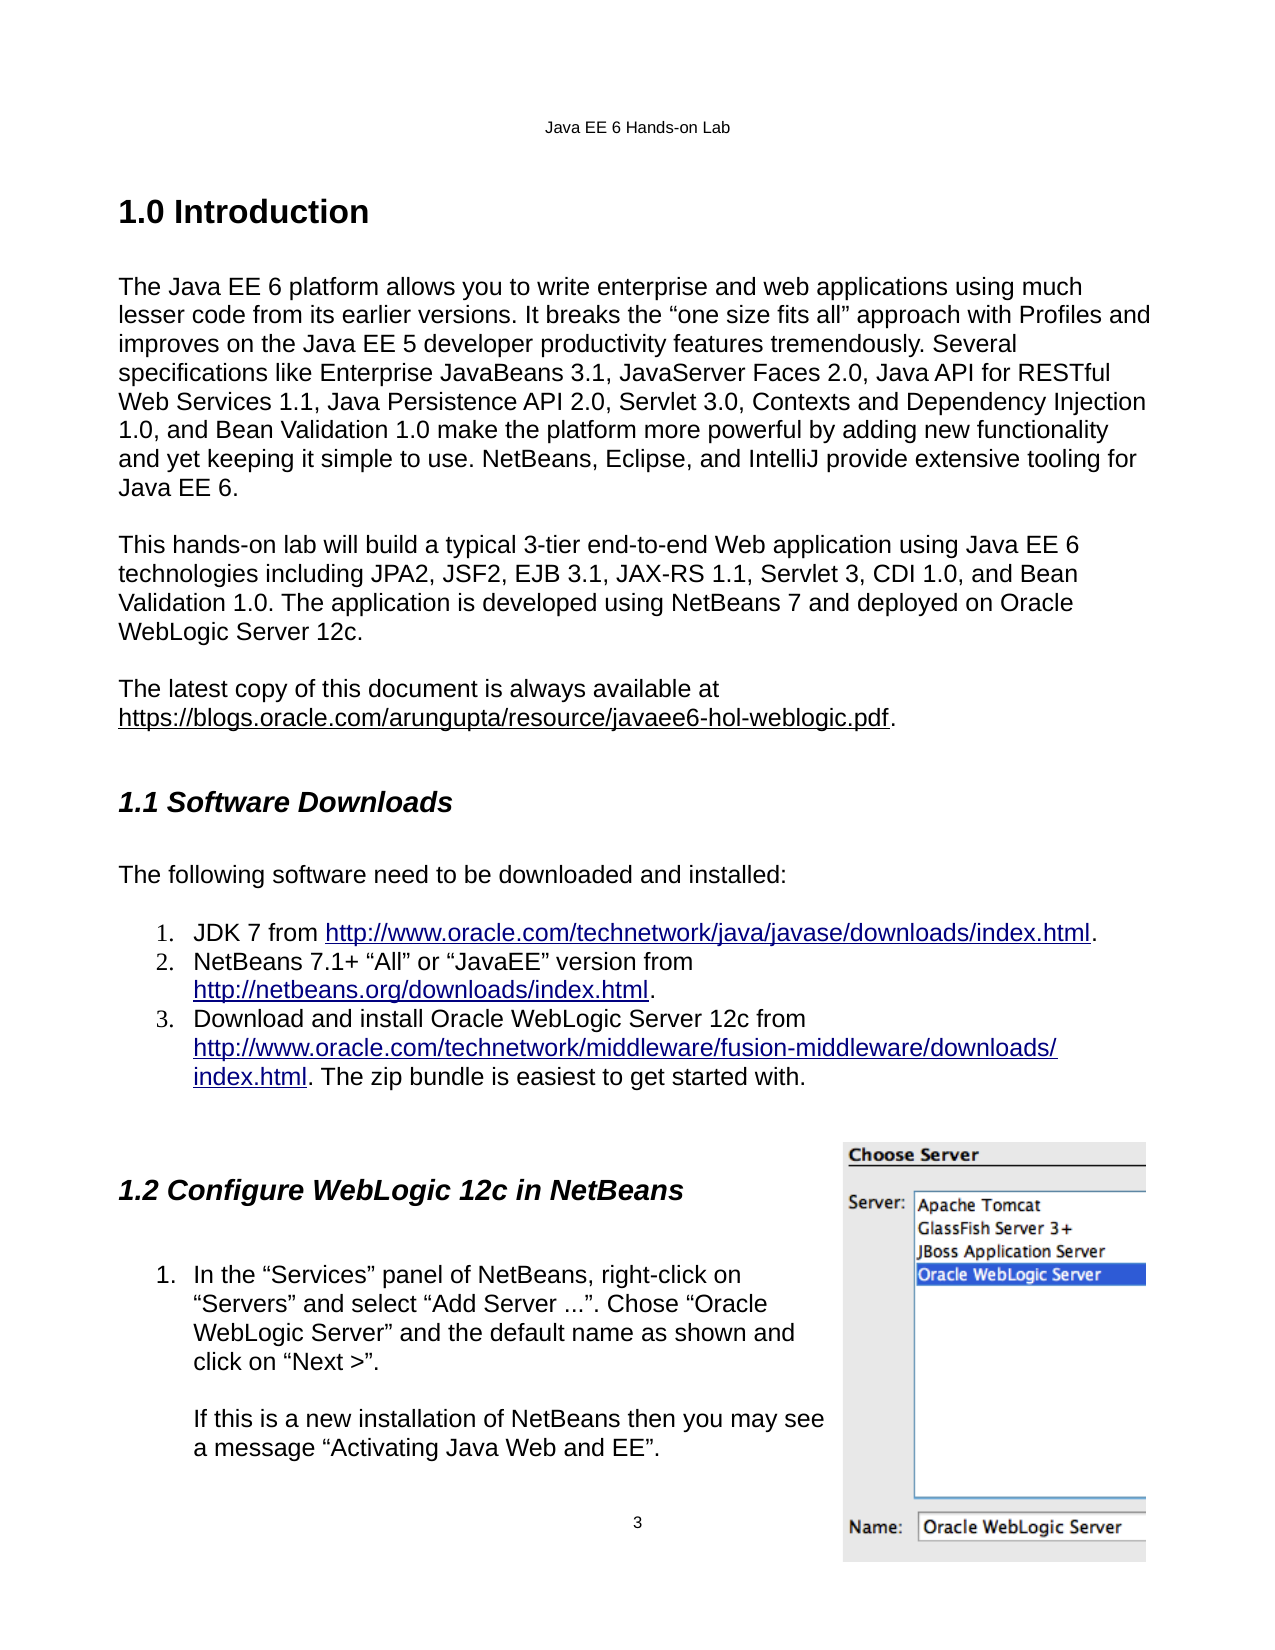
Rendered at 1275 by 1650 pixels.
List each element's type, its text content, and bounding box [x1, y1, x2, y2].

list In the “Services” panel of NetBeans, right-click on “Servers” and select “Add Server ...”. Chose “Oracle WebLogic Server” and the default name as shown and click on “Next >”. If this is a new installation of NetBeans then you may see a message “Activating Java Web and EE”. [156, 1260, 842, 1462]
list JDK 7 from http://www.oracle.com/technetwork/java/javase/downloads/index.html. [156, 918, 1157, 947]
subtitle 1.0 Introduction [118, 192, 1157, 230]
text The Java EE 6 platform allows you to write enterprise and web applications using much lesser code from its earlier versions. It breaks the “one size fits all” approach with Profiles and improves on the Java EE 5 developer productivity features tremendously. Several specifications like Enterprise JavaBeans 3.1, JavaServer Faces 2.0, Java API for RESTful Web Services 1.1, Java Persistence API 2.0, Servlet 3.0, Contexts and Dependency Injection 1.0, and Bean Validation 1.0 make the platform more powerful by adding new functionality and yet keeping it simple to use. NetBeans, Eclipse, and IntelliJ provide extensive tooling for Java EE 6. [118, 272, 1157, 502]
text This hands-on lab will build a typical 3-tier end-to-end Web application using Java EE 6 technologies including JPA2, JSF2, EJB 3.1, JAX-RS 1.1, Servlet 3, CDI 1.0, and Bean Validation 1.0. The application is developed using NetBeans 7 and deployed on Oracle WebLogic Server 12c. [118, 530, 1157, 645]
picture [842, 1142, 1146, 1562]
list Download and install Oracle WebLogic Server 12c from http://www.oracle.com/technetwork/middleware/fusion-middleware/downloads/index.html. The zip bundle is easiest to get started with. [156, 1004, 1157, 1091]
subtitle 1.1 Software Downloads [118, 785, 1157, 819]
text The following software need to be downloaded and installed: [118, 860, 1157, 889]
subtitle 1.2 Configure WebLogic 12c in NetBeans [118, 1173, 842, 1207]
list NetBeans 7.1+ “All” or “JavaEE” version from http://netbeans.org/downloads/index.html. [156, 947, 1157, 1004]
text The latest copy of this document is always available at https://blogs.oracle.com/arungupta/resource/javaee6-hol-weblogic.pdf. [118, 674, 1157, 732]
